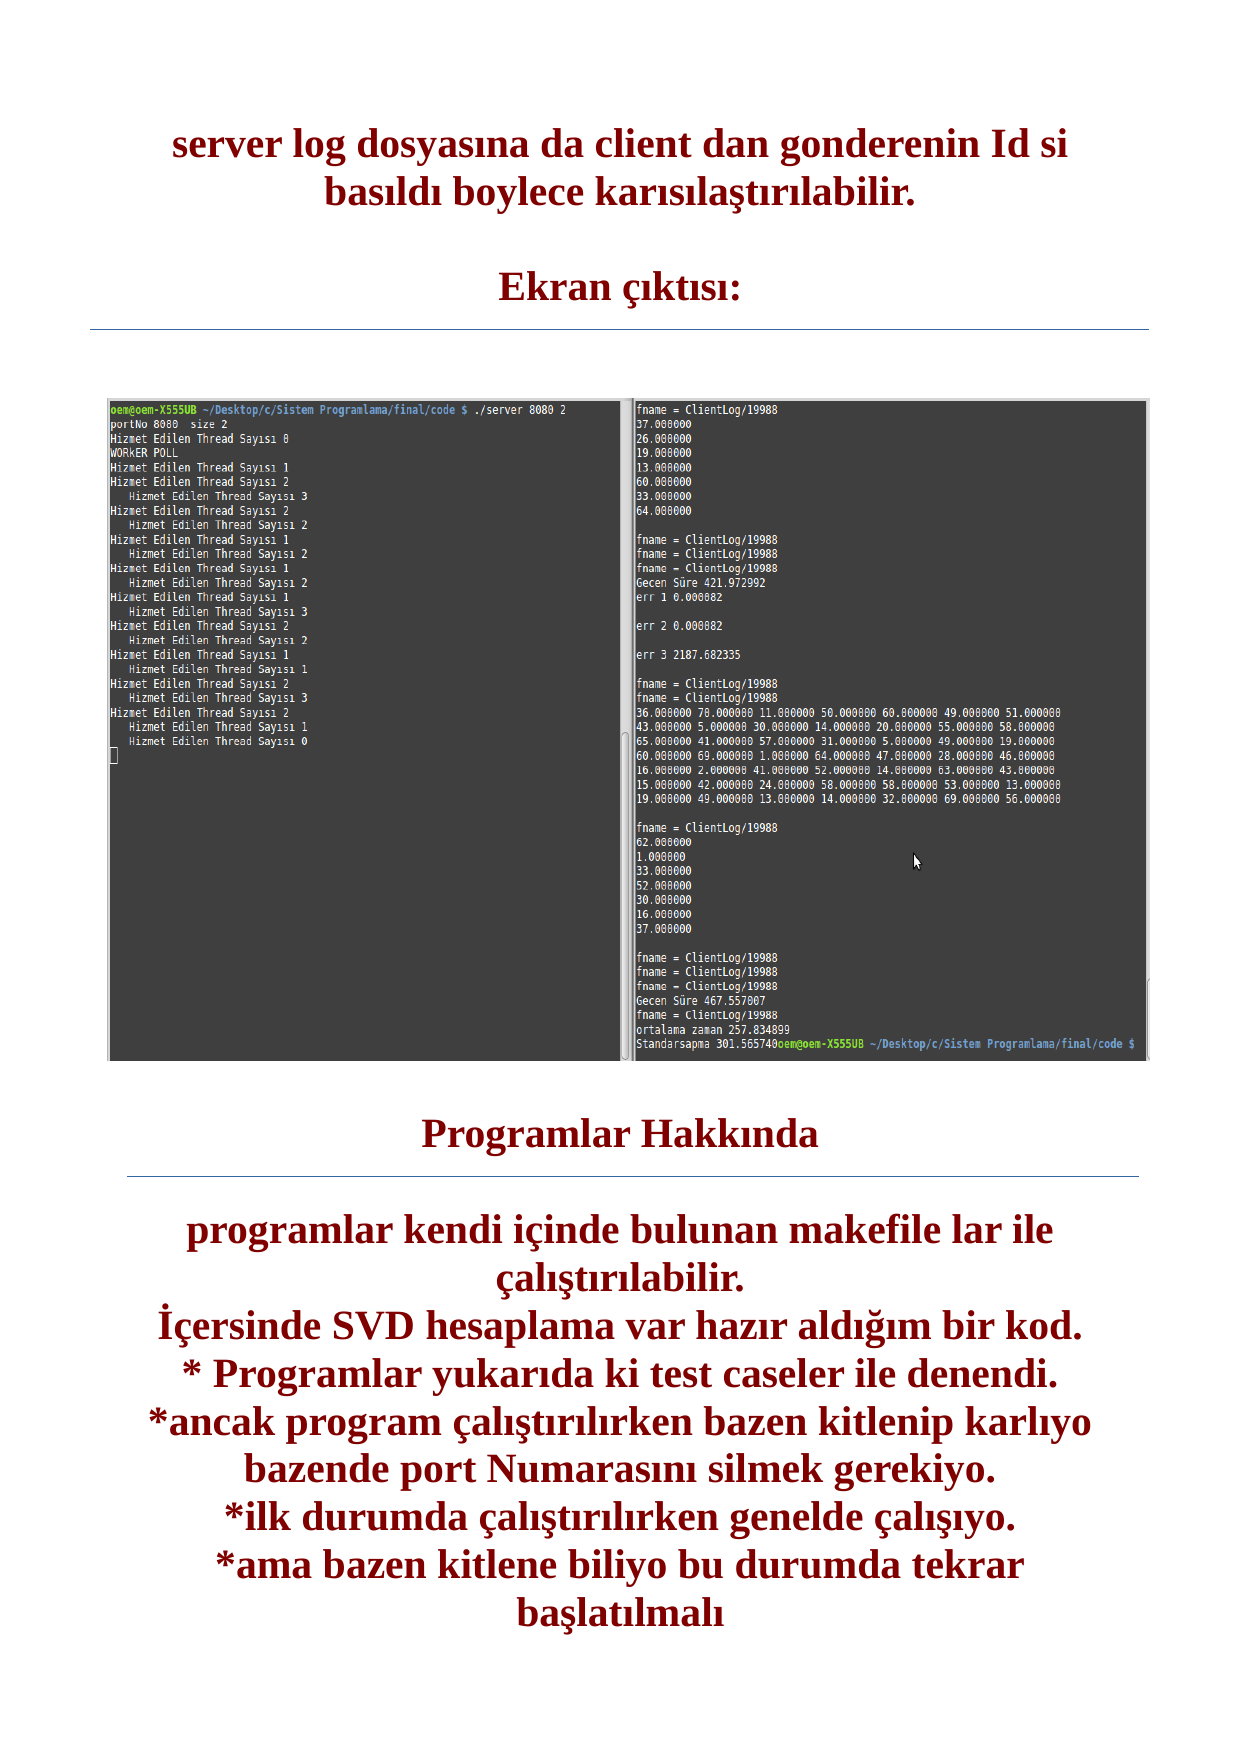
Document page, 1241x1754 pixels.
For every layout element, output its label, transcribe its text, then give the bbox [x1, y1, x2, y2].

text bazende port Numarasını silmek gerekiyo. [118, 1444, 1122, 1492]
text İçersinde SVD hesaplama var hazır aldığım bir kod. [118, 1300, 1122, 1348]
text *ilk durumda çalıştırılırken genelde çalışıyo. [118, 1492, 1122, 1540]
text Programlar Hakkında [118, 1108, 1122, 1156]
picture [107, 398, 1150, 1061]
text programlar kendi içinde bulunan makefile lar ile çalıştırılabilir. [118, 1204, 1122, 1300]
text * Programlar yukarıda ki test caseler ile denendi. [118, 1348, 1122, 1396]
text *ama bazen kitlene biliyo bu durumda tekrar başlatılmalı [118, 1540, 1122, 1636]
text *ancak program çalıştırılırken bazen kitlenip karlıyo [118, 1396, 1122, 1444]
text Ekran çıktısı: [118, 262, 1122, 310]
text server log dosyasına da client dan gonderenin Id si basıldı boylece karısılaştırılabilir. [118, 118, 1122, 214]
